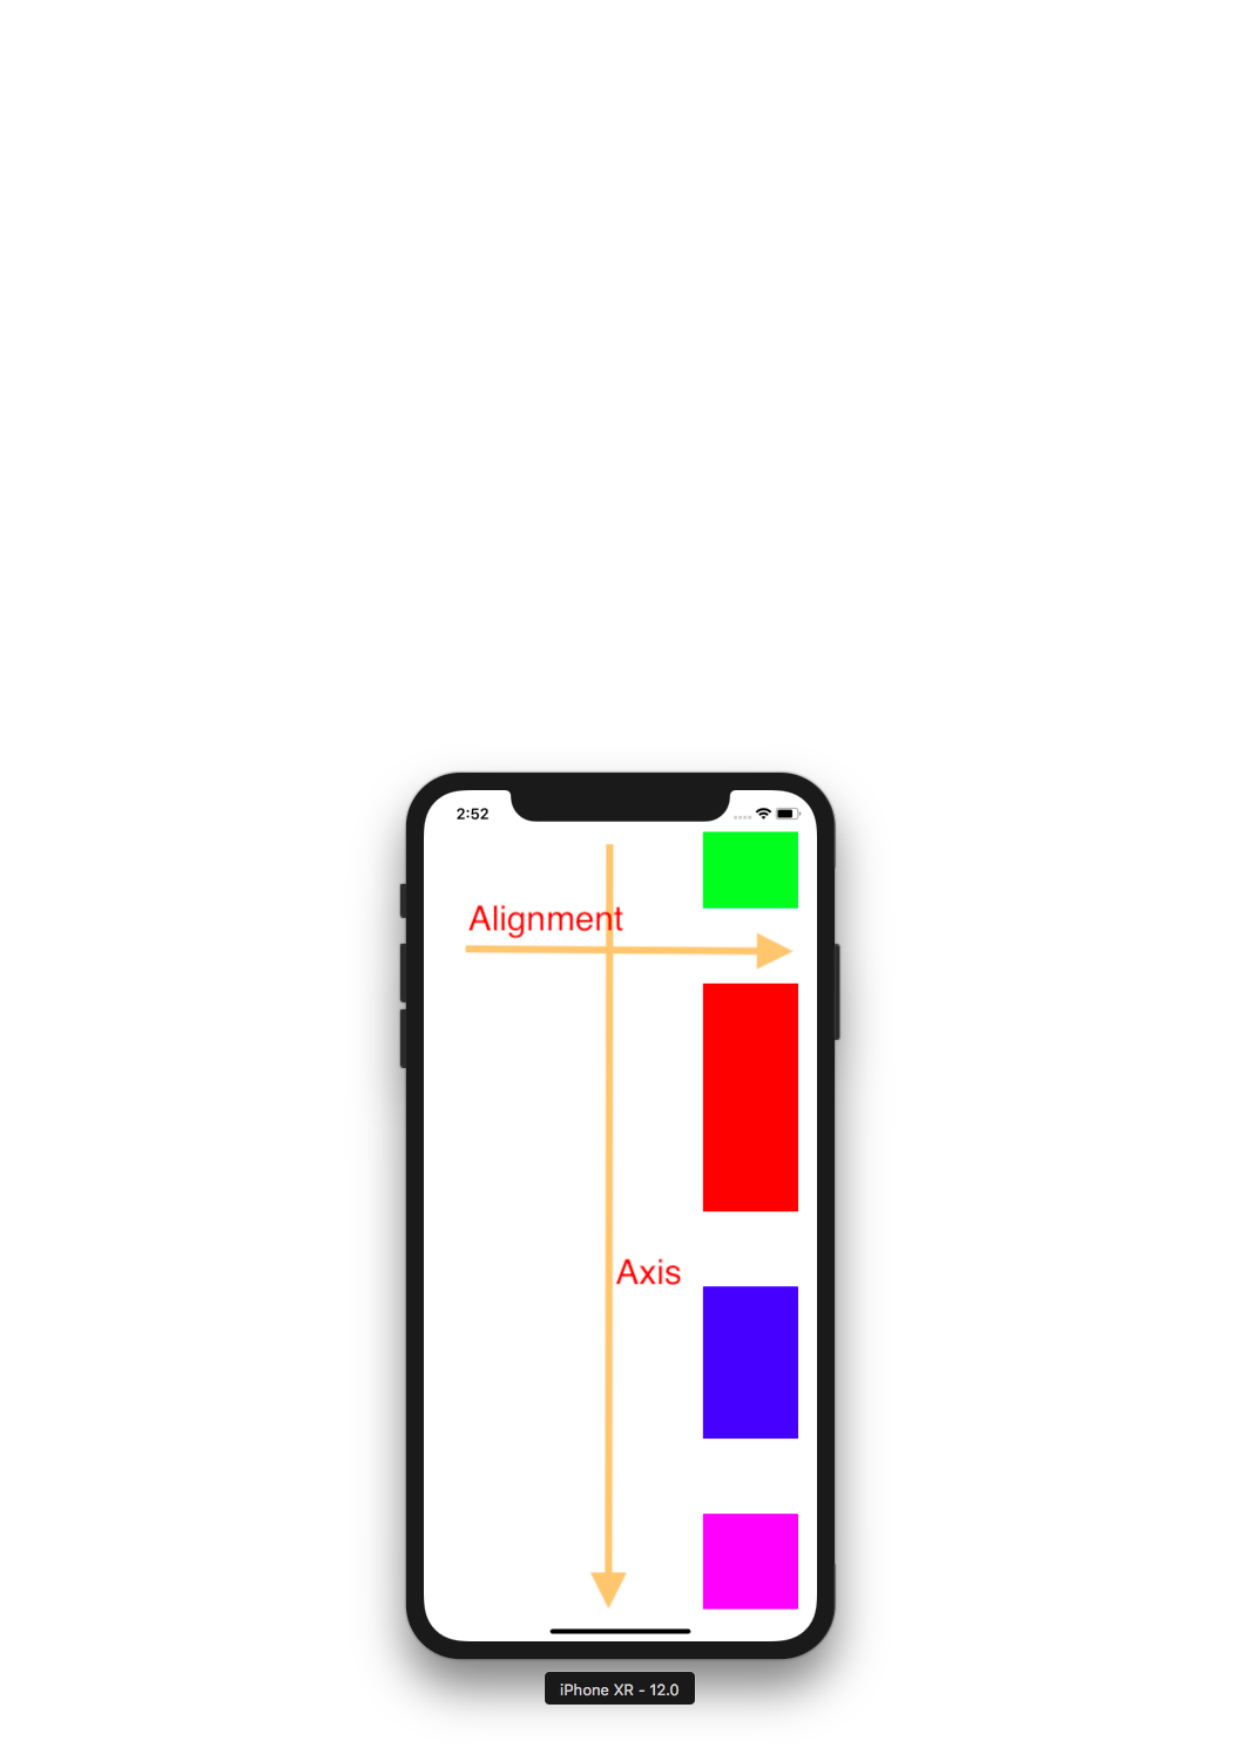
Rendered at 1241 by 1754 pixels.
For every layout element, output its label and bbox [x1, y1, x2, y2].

picture [330, 734, 911, 1754]
